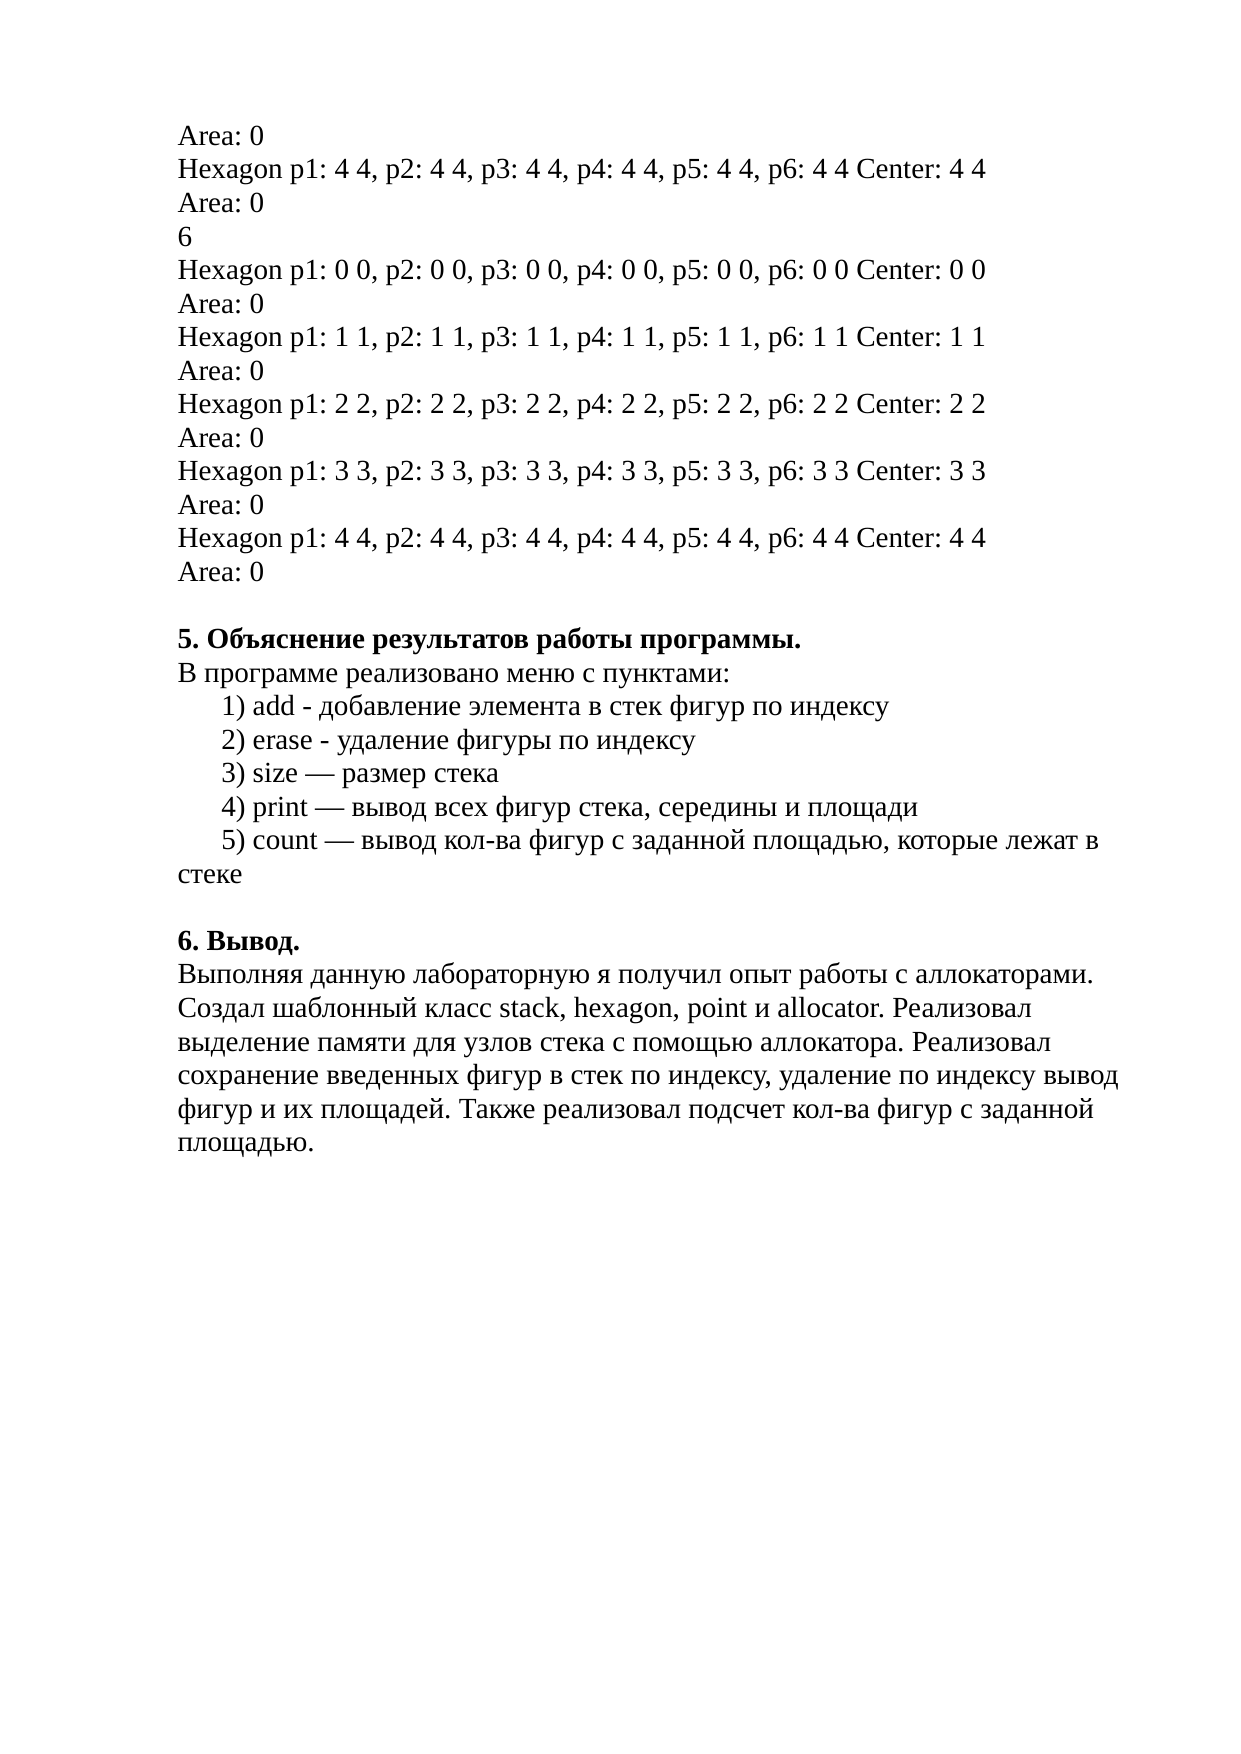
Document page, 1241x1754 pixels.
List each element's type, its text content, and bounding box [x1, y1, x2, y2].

text 1) add - добавление элемента в стек фигур по индексу [177, 688, 1152, 722]
text 4) print — вывод всех фигур стека, середины и площади [177, 789, 1152, 822]
text Area: 0 [177, 118, 1152, 152]
text Выполняя данную лабораторную я получил опыт работы с аллокаторами. Создал шаблонный класс stack, hexagon, point и allocator. Реализовал выделение памяти для узлов стека с помощью аллокатора. Реализовал сохранение введенных фигур в стек по индексу, удаление по индексу вывод фигур и их площадей. Также реализовал подсчет кол-ва фигур с заданной площадью. [177, 957, 1152, 1158]
text 3) size — размер стека [177, 755, 1152, 789]
text 5. Объяснение результатов работы программы. [177, 621, 1152, 655]
text Hexagon p1: 4 4, p2: 4 4, p3: 4 4, p4: 4 4, p5: 4 4, p6: 4 4 Center: 4 4 [177, 152, 1152, 185]
text Area: 0 [177, 353, 1152, 386]
text 5) count — вывод кол-ва фигур с заданной площадью, которые лежат в стеке [177, 822, 1152, 889]
text 2) erase - удаление фигуры по индексу [177, 722, 1152, 755]
text Area: 0 [177, 554, 1152, 588]
text В программе реализовано меню с пунктами: [177, 655, 1152, 688]
text Area: 0 [177, 185, 1152, 219]
text Hexagon p1: 4 4, p2: 4 4, p3: 4 4, p4: 4 4, p5: 4 4, p6: 4 4 Center: 4 4 [177, 521, 1152, 554]
text Hexagon p1: 1 1, p2: 1 1, p3: 1 1, p4: 1 1, p5: 1 1, p6: 1 1 Center: 1 1 [177, 319, 1152, 353]
text Area: 0 [177, 286, 1152, 319]
text Hexagon p1: 2 2, p2: 2 2, p3: 2 2, p4: 2 2, p5: 2 2, p6: 2 2 Center: 2 2 [177, 386, 1152, 420]
text 6. Вывод. [177, 923, 1152, 957]
text 6 [177, 219, 1152, 252]
text Hexagon p1: 3 3, p2: 3 3, p3: 3 3, p4: 3 3, p5: 3 3, p6: 3 3 Center: 3 3 [177, 453, 1152, 487]
text Hexagon p1: 0 0, p2: 0 0, p3: 0 0, p4: 0 0, p5: 0 0, p6: 0 0 Center: 0 0 [177, 252, 1152, 286]
text Area: 0 [177, 420, 1152, 453]
text Area: 0 [177, 487, 1152, 521]
